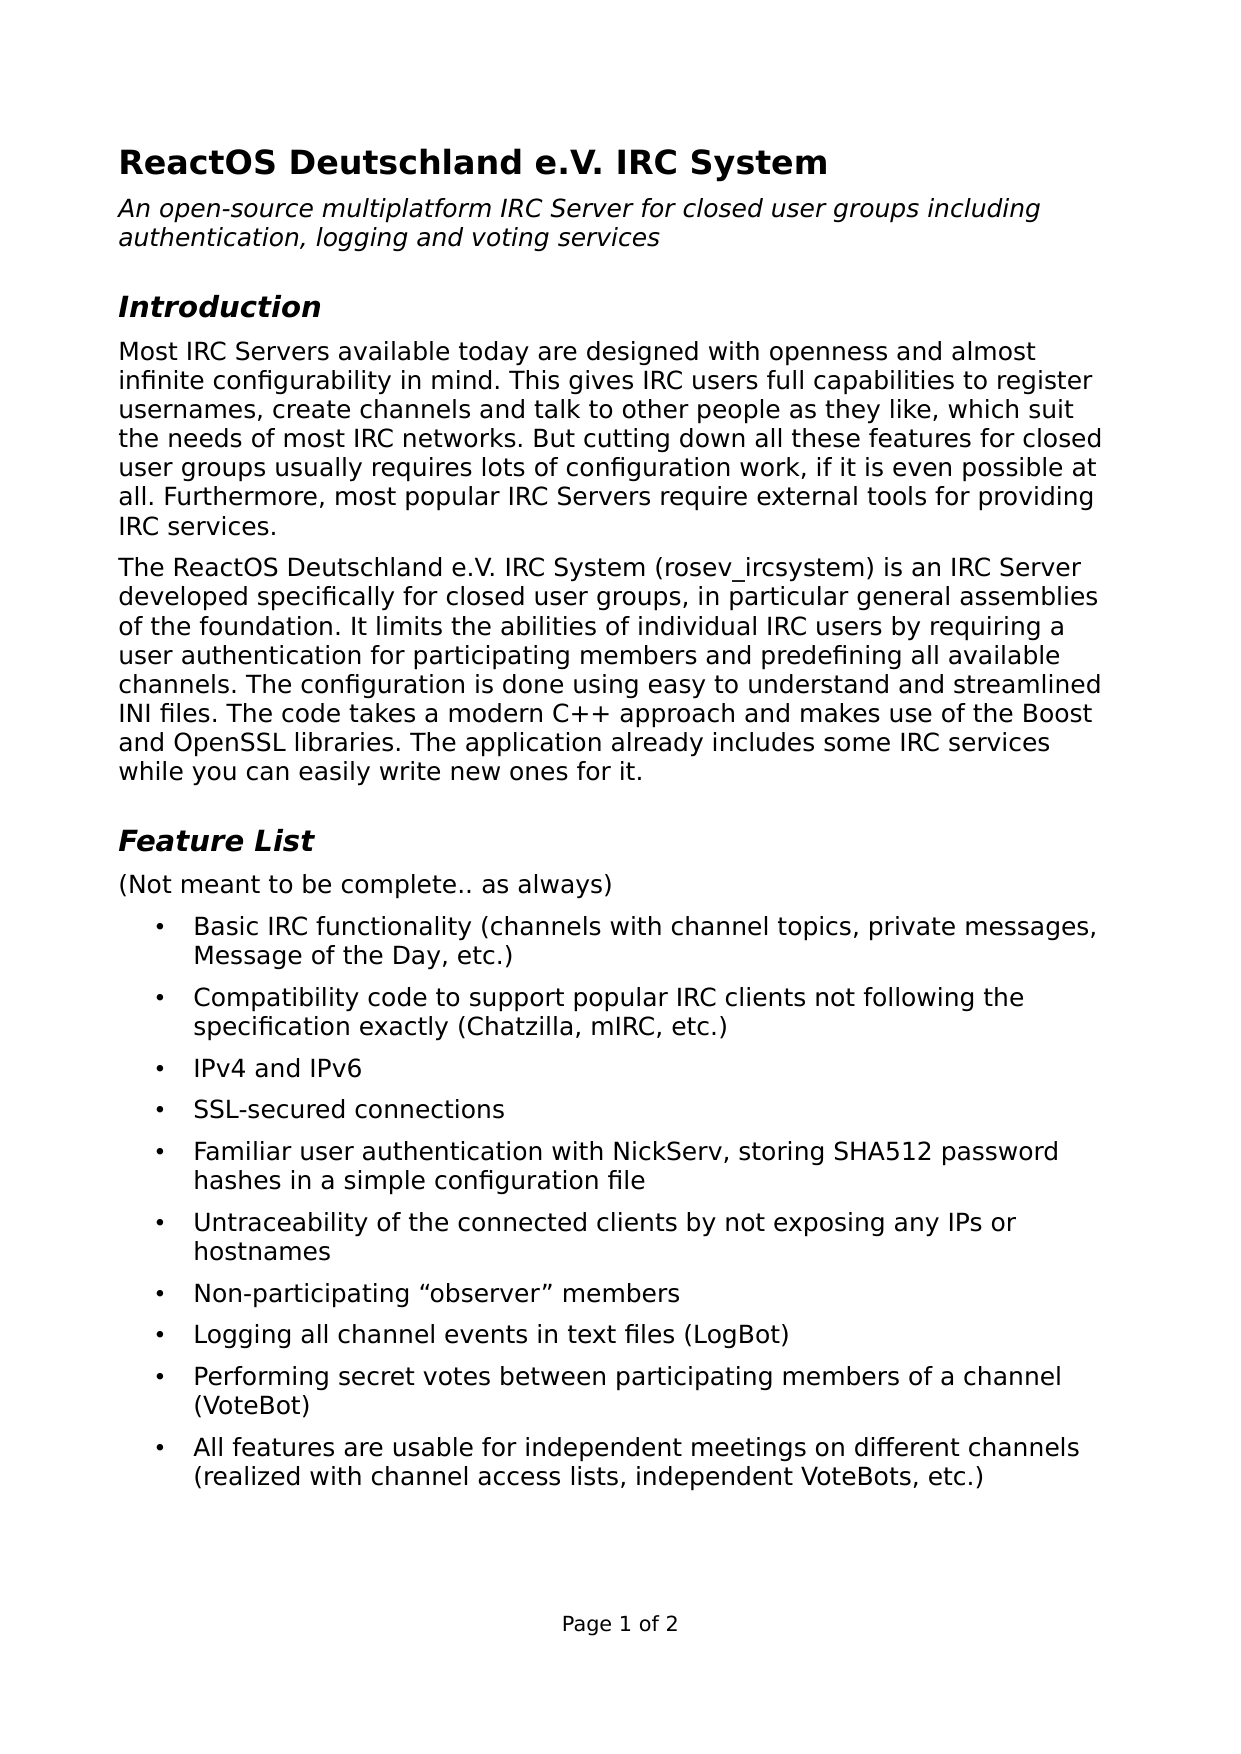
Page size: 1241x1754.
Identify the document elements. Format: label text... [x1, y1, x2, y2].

text The ReactOS Deutschland e.V. IRC System (rosev_ircsystem) is an IRC Server developed specifically for closed user groups, in particular general assemblies of the foundation. It limits the abilities of individual IRC users by requiring a user authentication for participating members and predefining all available channels. The configuration is done using easy to understand and streamlined INI files. The code takes a modern C++ approach and makes use of the Boost and OpenSSL libraries. The application already includes some IRC services while you can easily write new ones for it. [118, 553, 1122, 787]
text An open-source multiplatform IRC Server for closed user groups including authentication, logging and voting services [118, 194, 1122, 253]
subtitle Introduction [118, 290, 1122, 324]
list Logging all channel events in text files (LogBot) [156, 1321, 1122, 1350]
list Compatibility code to support popular IRC clients not following the specification exactly (Chatzilla, mIRC, etc.) [156, 983, 1122, 1042]
list Untraceability of the connected clients by not exposing any IPs or hostnames [156, 1208, 1122, 1267]
subtitle Feature List [118, 824, 1122, 858]
text Most IRC Servers available today are designed with openness and almost infinite configurability in mind. This gives IRC users full capabilities to register usernames, create channels and talk to other people as they like, which suit the needs of most IRC networks. But cutting down all these features for closed user groups usually requires lots of configuration work, if it is even possible at all. Furthermore, most popular IRC Servers require external tools for providing IRC services. [118, 337, 1122, 541]
list Performing secret votes between participating members of a channel (VoteBot) [156, 1362, 1122, 1421]
list SSL-secured connections [156, 1096, 1122, 1125]
list Familiar user authentication with NickServ, storing SHA512 password hashes in a simple configuration file [156, 1137, 1122, 1196]
list IPv4 and IPv6 [156, 1054, 1122, 1083]
list Basic IRC functionality (channels with channel topics, private messages, Message of the Day, etc.) [156, 912, 1122, 971]
list All features are usable for independent meetings on different channels (realized with channel access lists, independent VoteBots, etc.) [156, 1433, 1122, 1492]
text (Not meant to be complete.. as always) [118, 871, 1122, 900]
subtitle ReactOS Deutschland e.V. IRC System [118, 143, 1122, 182]
list Non-participating “observer” members [156, 1279, 1122, 1308]
